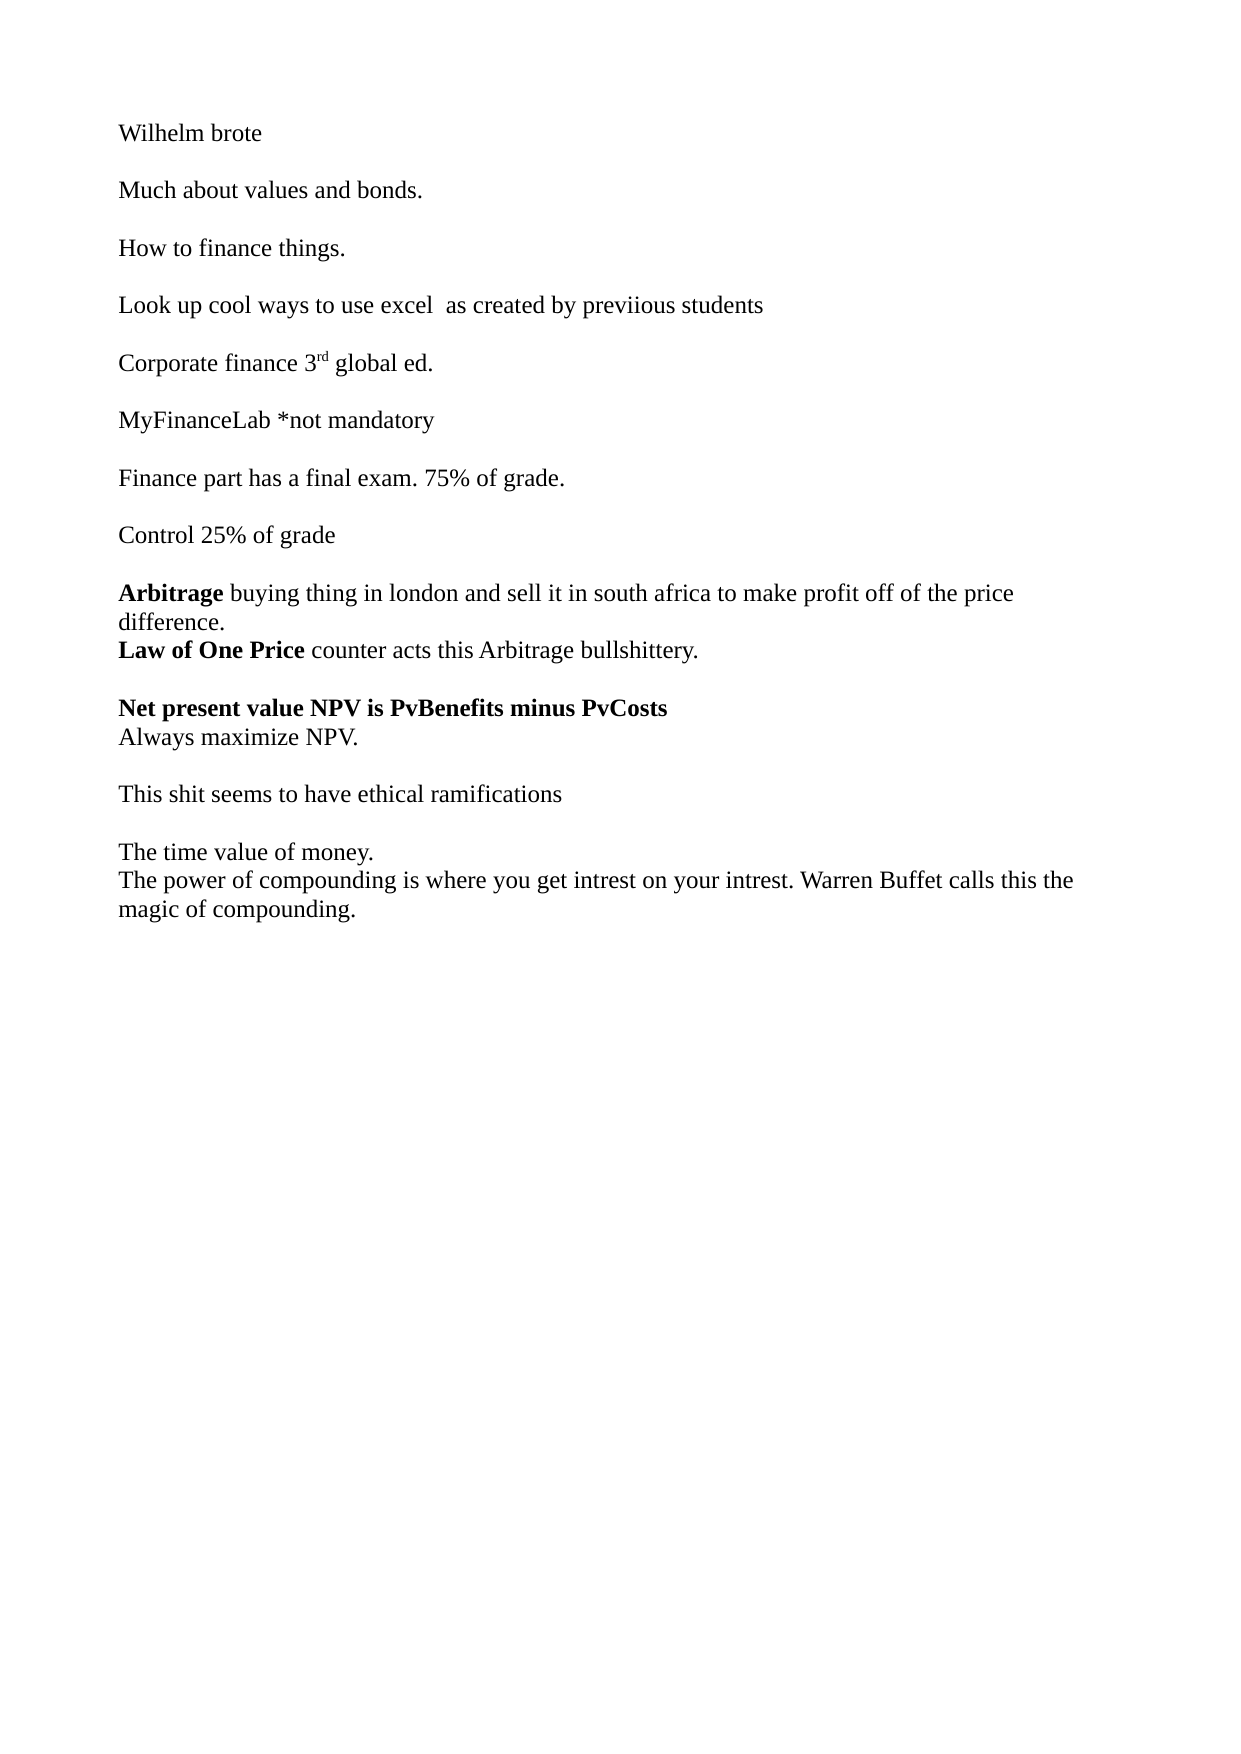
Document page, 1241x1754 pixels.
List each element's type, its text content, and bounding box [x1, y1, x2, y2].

text Law of One Price counter acts this Arbitrage bullshittery. Net present value NPV is PvBenefits minus PvCosts Always maximize NPV. This shit seems to have ethical ramifications The time value of money. The power of compounding is where you get intrest on your intrest. Warren Buffet calls this the magic of compounding. [118, 636, 1122, 923]
text Wilhelm brote Much about values and bonds. How to finance things. [118, 118, 1122, 262]
text Look up cool ways to use excel as created by previious students Corporate finance 3rd global ed. MyFinanceLab *not mandatory Finance part has a final exam. 75% of grade. Control 25% of grade Arbitrage buying thing in london and sell it in south africa to make profit off of the price difference. [118, 291, 1122, 636]
